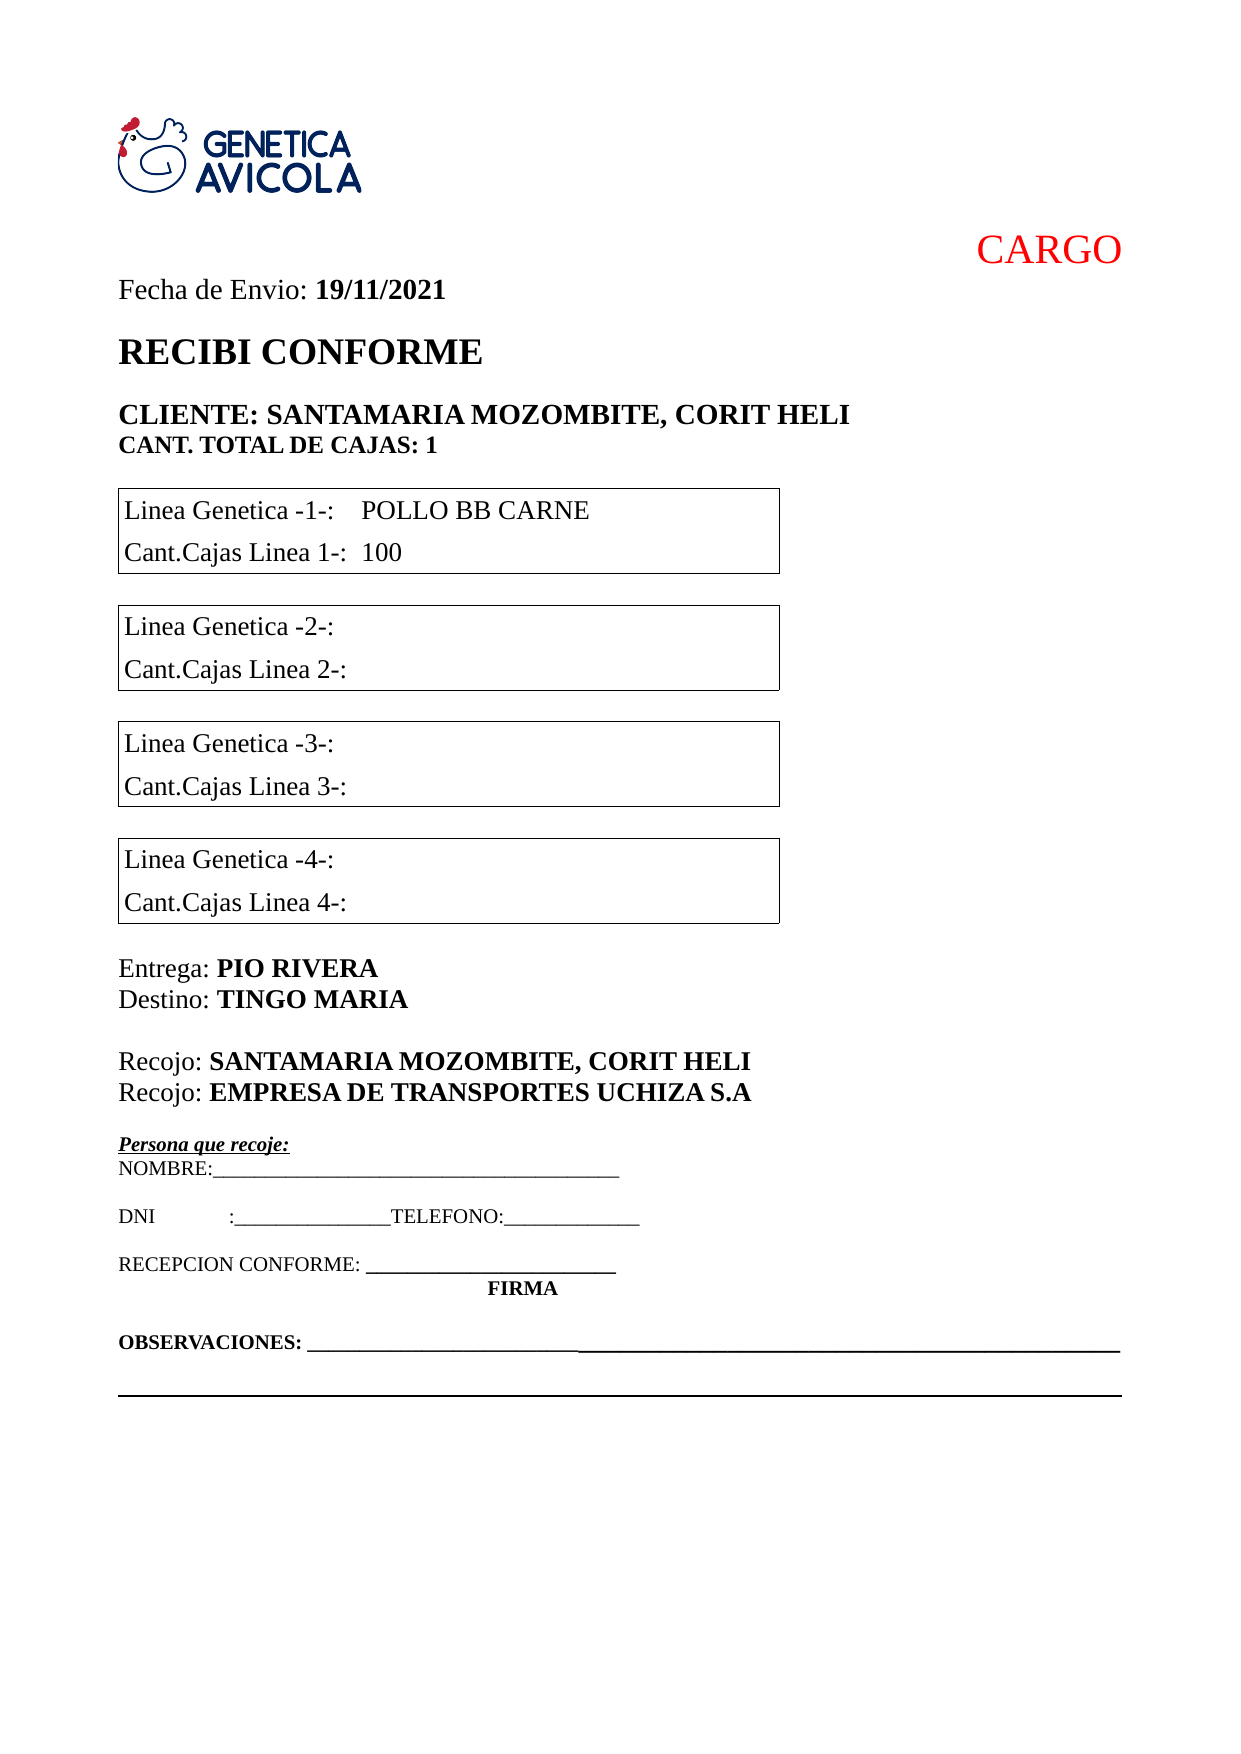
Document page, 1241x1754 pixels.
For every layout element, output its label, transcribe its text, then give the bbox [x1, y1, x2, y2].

table_cell [356, 764, 779, 806]
text CARGO [118, 224, 1122, 272]
table_cell [356, 722, 779, 764]
table_cell Linea Genetica -4-: [119, 839, 356, 880]
text Recojo: EMPRESA DE TRANSPORTES UCHIZA S.A [118, 1076, 1122, 1108]
table_cell Linea Genetica -3-: [119, 722, 356, 764]
table_cell Cant.Cajas Linea 4-: [119, 880, 356, 923]
text CLIENTE: SANTAMARIA MOZOMBITE, CORIT HELI [118, 397, 1122, 431]
table_cell [118, 691, 356, 721]
text Persona que recoje: [118, 1132, 1122, 1156]
table_cell [356, 839, 779, 880]
text DNI :_______________TELEFONO:_____________ [118, 1204, 1122, 1228]
table_cell Linea Genetica -2-: [119, 606, 356, 647]
text FIRMA [118, 1276, 1122, 1300]
text Entrega: PIO RIVERA [118, 952, 1122, 983]
table_cell [356, 647, 779, 690]
text Recojo: SANTAMARIA MOZOMBITE, CORIT HELI [118, 1045, 1122, 1076]
table_cell [356, 574, 779, 604]
text OBSERVACIONES: __________________________________________________________________ [118, 1324, 1122, 1355]
text RECIBI CONFORME [118, 330, 1122, 373]
text RECEPCION CONFORME: ________________________ [118, 1252, 1122, 1276]
table_cell [118, 574, 356, 604]
text Fecha de Envio: 19/11/2021 [118, 272, 1122, 306]
table_cell [356, 807, 779, 838]
table_header Linea Genetica -1-: [119, 489, 356, 531]
table_cell [356, 880, 779, 923]
table_cell Cant.Cajas Linea 1-: [119, 531, 356, 573]
table_cell Cant.Cajas Linea 3-: [119, 764, 356, 806]
text NOMBRE:_______________________________________ [118, 1156, 1122, 1180]
text Destino: TINGO MARIA [118, 983, 1122, 1014]
table_cell [118, 807, 356, 838]
picture [117, 117, 362, 193]
text CANT. TOTAL DE CAJAS: 1 [118, 431, 1122, 459]
table_header POLLO BB CARNE [356, 489, 779, 531]
table_cell [356, 606, 779, 647]
table_cell 100 [356, 531, 779, 573]
table_cell Cant.Cajas Linea 2-: [119, 647, 356, 690]
table_cell [356, 691, 779, 721]
